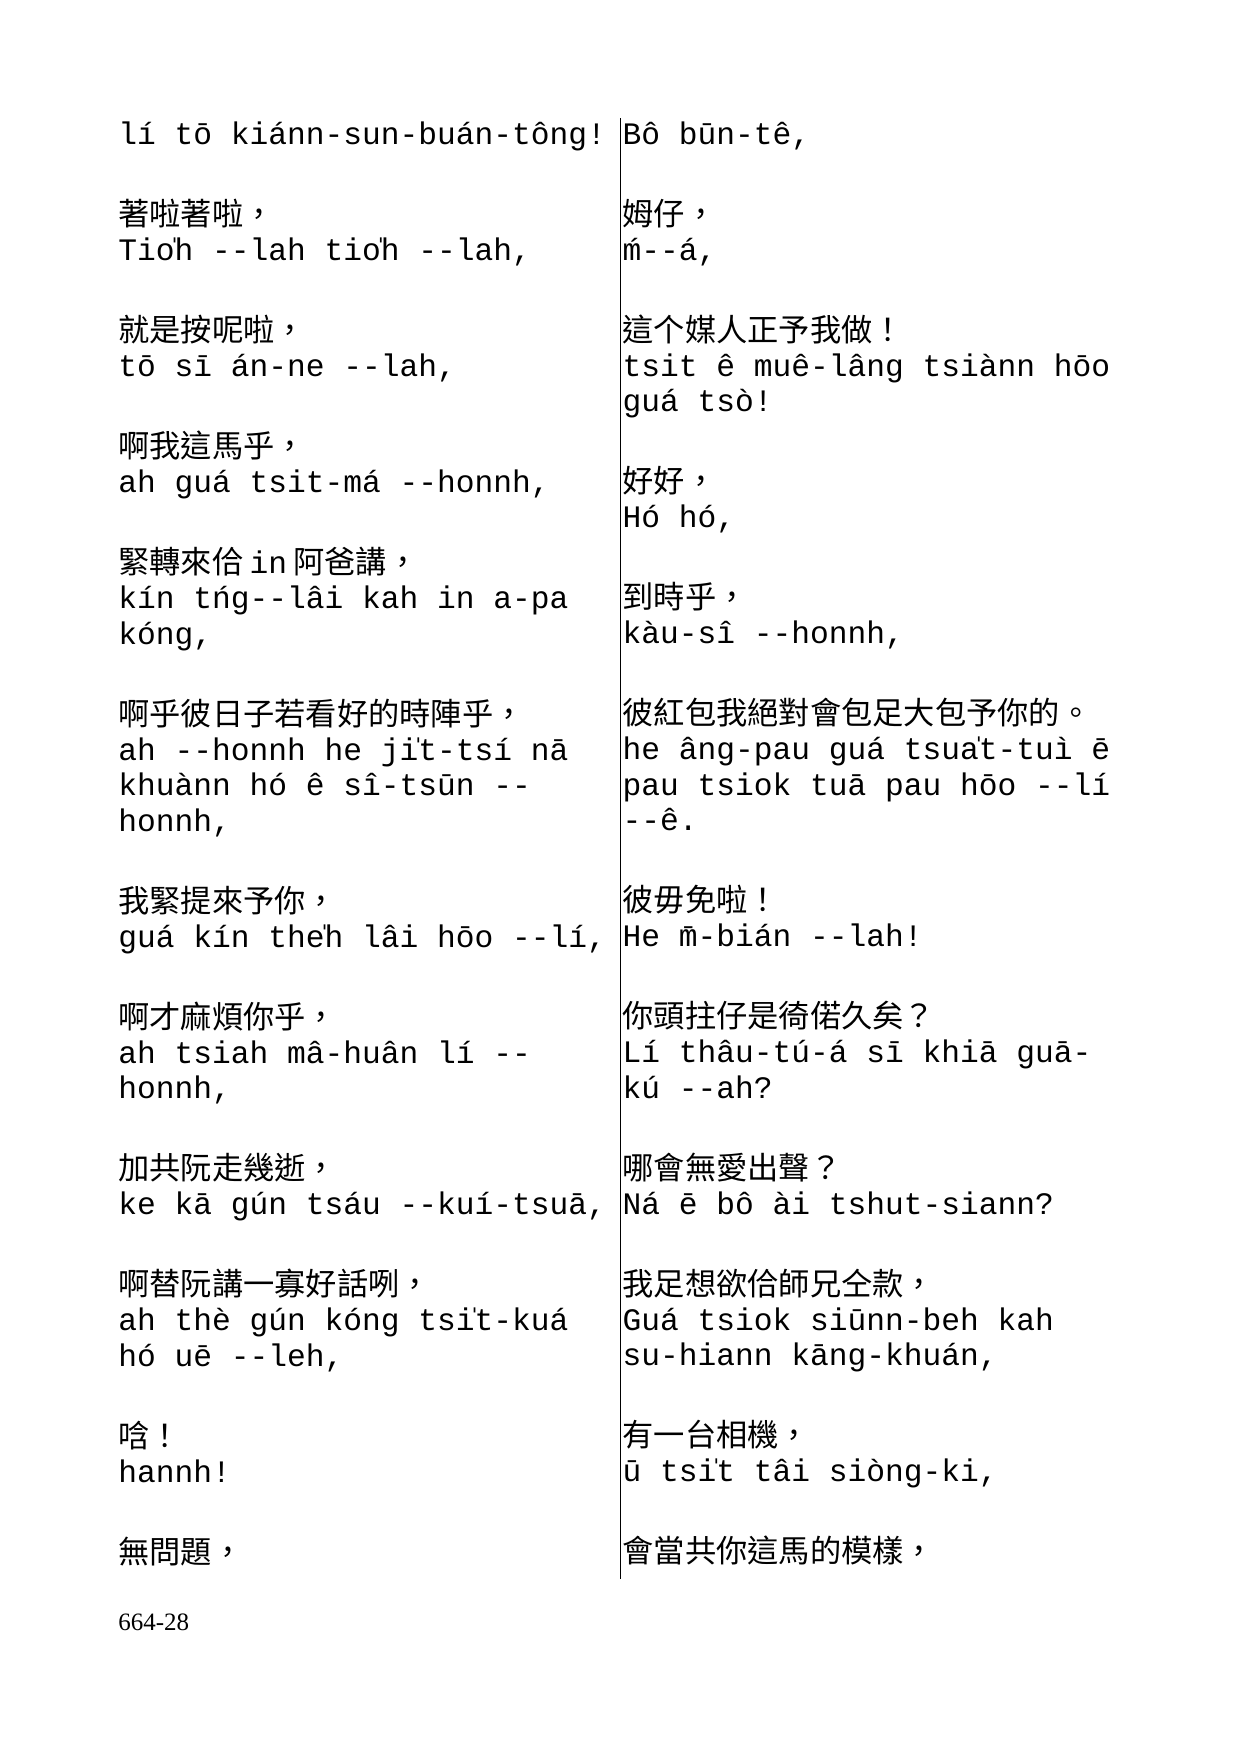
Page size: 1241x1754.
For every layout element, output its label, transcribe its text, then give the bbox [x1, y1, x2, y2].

text ah thè gún kóng tsi̍t-kuá hó uē --leh, [118, 1304, 618, 1375]
text lí tō kiánn-sun-buán-tông! [118, 118, 618, 153]
text 緊轉來佮in阿爸講， [118, 537, 618, 583]
text ah tsiah mâ-huân lí --honnh, [118, 1037, 618, 1108]
text 我足想欲佮師兄仝款， [622, 1259, 1122, 1304]
text Tio̍h --lah tio̍h --lah, [118, 234, 618, 269]
text tsit ê muê-lâng tsiànn hōo guá tsò! [622, 350, 1122, 421]
text 到時乎， [622, 572, 1122, 618]
text He m̄-bián --lah! [622, 921, 1122, 956]
text guá kín the̍h lâi hōo --lí, [118, 921, 618, 956]
text hannh! [118, 1456, 618, 1491]
text Lí thâu-tú-á sī khiā guā-kú --ah? [622, 1037, 1122, 1107]
text ah --honnh he ji̍t-tsí nā khuànn hó ê sî-tsūn --honnh, [118, 734, 618, 840]
text ke kā gún tsáu --kuí-tsuā, [118, 1188, 618, 1224]
text 哪會無愛出聲？ [622, 1143, 1122, 1188]
text 啊替阮講一寡好話咧， [118, 1259, 618, 1304]
text Ná ē bô ài tshut-siann? [622, 1188, 1122, 1223]
text Bô būn-tê, [622, 118, 1122, 153]
text Guá tsiok siūnn-beh kah su-hiann kāng-khuán, [622, 1304, 1122, 1375]
text 有一台相機， [622, 1410, 1122, 1456]
text 彼紅包我絕對會包足大包予你的。 [622, 688, 1122, 734]
text ū tsi̍t tâi siòng-ki, [622, 1456, 1122, 1491]
text ḿ--á, [622, 234, 1122, 269]
text 會當共你這馬的模樣， [622, 1526, 1122, 1572]
text 唅！ [118, 1411, 618, 1456]
text 好好， [622, 456, 1122, 502]
text 無問題， [118, 1527, 618, 1572]
text 我緊提來予你， [118, 876, 618, 921]
text ah guá tsit-má --honnh, [118, 466, 618, 502]
text 就是按呢啦， [118, 305, 618, 350]
text kín tńg--lâi kah in a-pa kóng, [118, 583, 618, 653]
text 你頭拄仔是徛偌久矣？ [622, 991, 1122, 1037]
text Hó hó, [622, 502, 1122, 537]
text 這个媒人正予我做！ [622, 305, 1122, 350]
text he âng-pau guá tsua̍t-tuì ē pau tsiok tuā pau hōo --lí --ê. [622, 734, 1122, 840]
text 啊才麻煩你乎， [118, 992, 618, 1037]
text 啊我這馬乎， [118, 421, 618, 466]
text 彼毋免啦！ [622, 875, 1122, 921]
text 姆仔， [622, 189, 1122, 234]
text 啊乎彼日子若看好的時陣乎， [118, 689, 618, 734]
text kàu-sî --honnh, [622, 618, 1122, 653]
text 加共阮走幾逝， [118, 1143, 618, 1188]
text 著啦著啦， [118, 189, 618, 234]
text tō sī án-ne --lah, [118, 350, 618, 386]
